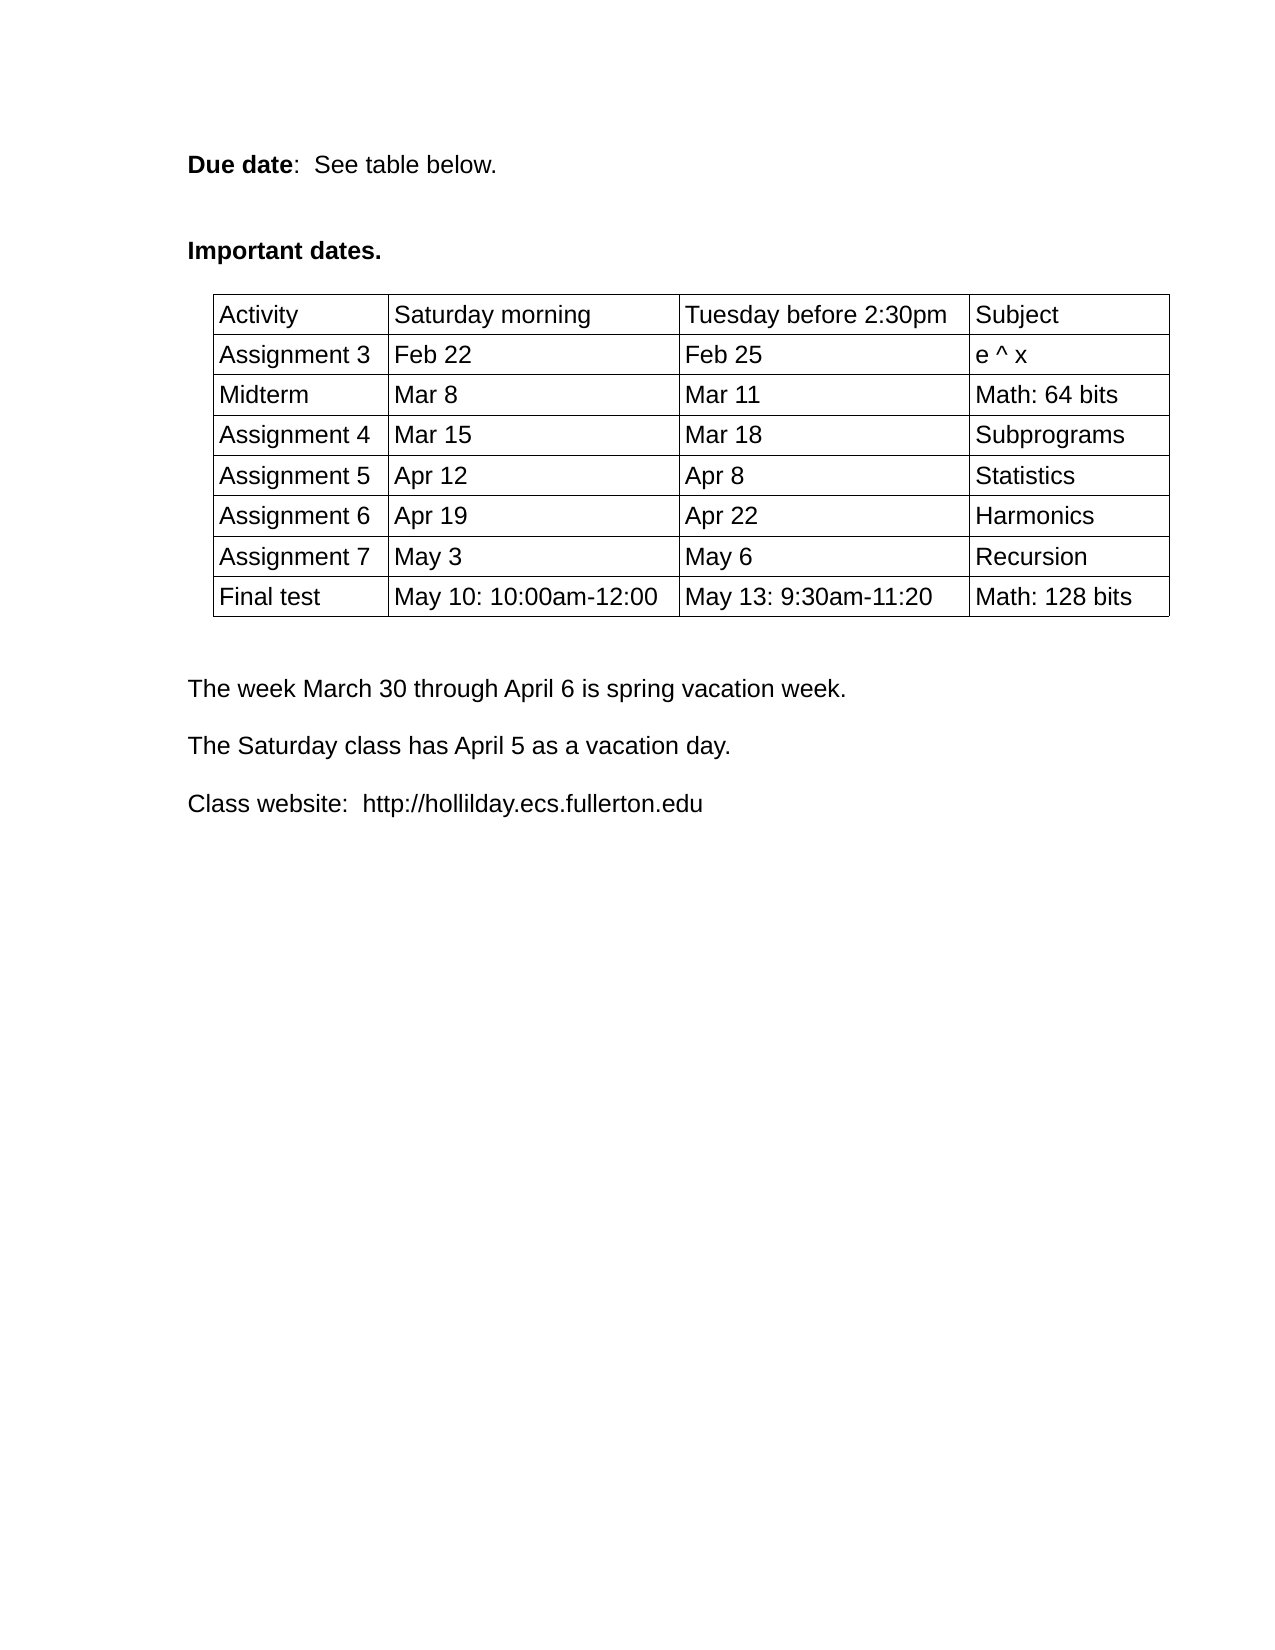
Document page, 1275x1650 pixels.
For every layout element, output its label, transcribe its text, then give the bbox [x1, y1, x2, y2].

table_cell Apr 19 [389, 496, 679, 536]
table_cell Assignment 4 [214, 416, 388, 455]
table_cell Recursion [970, 537, 1169, 576]
text Important dates. [187, 236, 1087, 265]
table_cell Assignment 3 [214, 335, 388, 374]
table_cell Apr 12 [389, 456, 679, 495]
table_cell Math: 64 bits [970, 375, 1169, 415]
table_cell Mar 11 [680, 375, 969, 415]
text Due date: See table below. [187, 150, 1087, 179]
table_cell Harmonics [970, 496, 1169, 536]
table_cell Mar 8 [389, 375, 679, 415]
table_cell Apr 22 [680, 496, 969, 536]
table_header Activity [214, 295, 388, 334]
table_cell Mar 15 [389, 416, 679, 455]
table_cell Assignment 6 [214, 496, 388, 536]
text Class website: http://hollilday.ecs.fullerton.edu [187, 789, 1087, 818]
table_cell Subprograms [970, 416, 1169, 455]
table_cell Feb 22 [389, 335, 679, 374]
table_cell May 3 [389, 537, 679, 576]
text The Saturday class has April 5 as a vacation day. [187, 731, 1087, 760]
table_cell May 6 [680, 537, 969, 576]
table_cell Statistics [970, 456, 1169, 495]
text The week March 30 through April 6 is spring vacation week. [187, 674, 1087, 703]
table_header Saturday morning [389, 295, 679, 334]
table_cell Mar 18 [680, 416, 969, 455]
table_header Subject [970, 295, 1169, 334]
table_cell Midterm [214, 375, 388, 415]
table_cell Assignment 5 [214, 456, 388, 495]
table_header Tuesday before 2:30pm [680, 295, 969, 334]
table_cell e ^ x [970, 335, 1169, 374]
table_cell Math: 128 bits [970, 577, 1169, 616]
table_cell Final test [214, 577, 388, 616]
table_cell Feb 25 [680, 335, 969, 374]
table_cell May 10: 10:00am-12:00 [389, 577, 679, 616]
table_cell Assignment 7 [214, 537, 388, 576]
table_cell Apr 8 [680, 456, 969, 495]
table_cell May 13: 9:30am-11:20 [680, 577, 969, 616]
